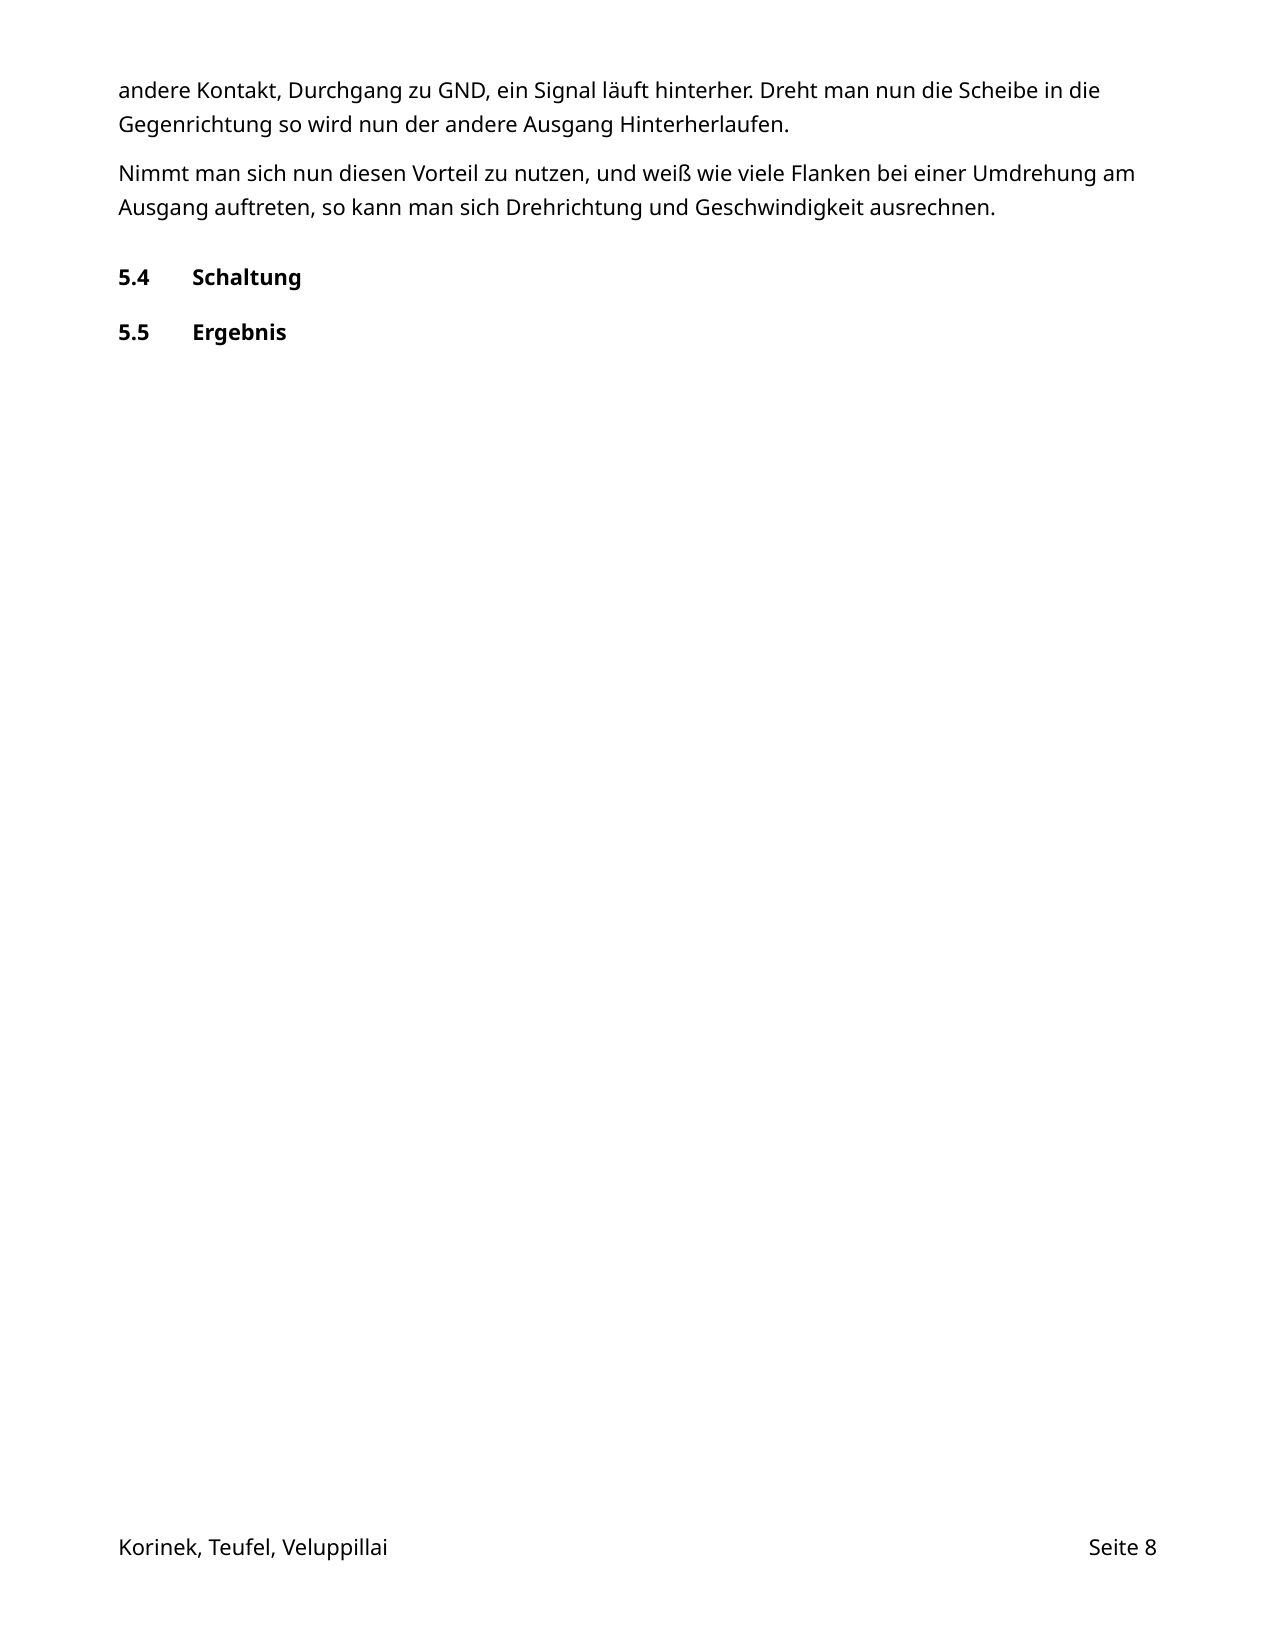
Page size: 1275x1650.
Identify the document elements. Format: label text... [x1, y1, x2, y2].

text andere Kontakt, Durchgang zu GND, ein Signal läuft hinterher. Dreht man nun die Scheibe in die Gegenrichtung so wird nun der andere Ausgang Hinterherlaufen. [118, 75, 1157, 139]
text Nimmt man sich nun diesen Vorteil zu nutzen, und weiß wie viele Flanken bei einer Umdrehung am Ausgang auftreten, so kann man sich Drehrichtung und Geschwindigkeit ausrechnen. [118, 158, 1157, 222]
subtitle Schaltung [118, 262, 1157, 291]
subtitle Ergebnis [118, 317, 1157, 346]
